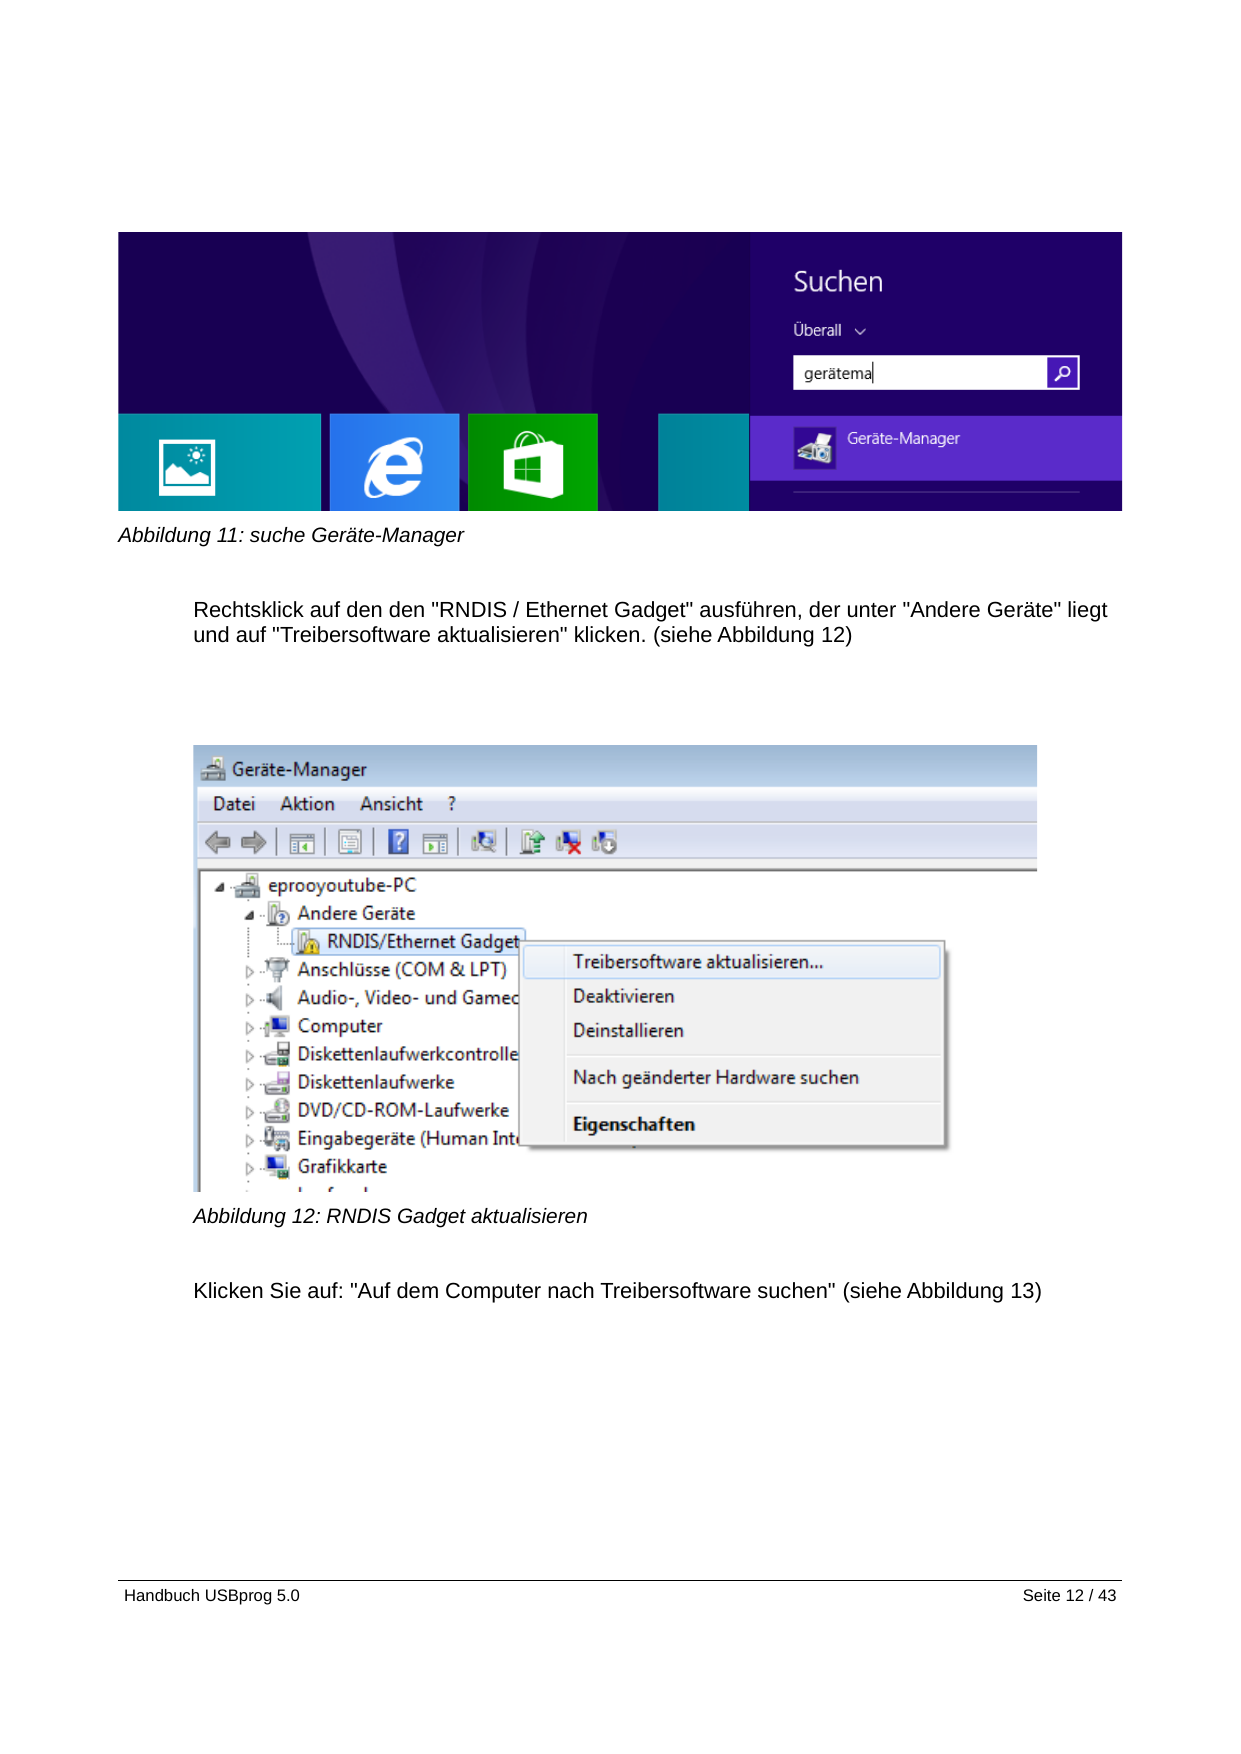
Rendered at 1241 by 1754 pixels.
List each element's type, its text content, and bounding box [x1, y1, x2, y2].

list Klicken Sie auf: "Auf dem Computer nach Treibersoftware suchen" (siehe Abbildung 13) [156, 1278, 1122, 1303]
text [118, 173, 1122, 232]
text Abbildung 11: suche Geräte-Manager [118, 511, 1122, 547]
picture [193, 745, 1038, 1192]
picture [118, 232, 1123, 511]
list Rechtsklick auf den den "RNDIS / Ethernet Gadget" ausführen, der unter "Andere Geräte" liegt und auf "Treibersoftware aktualisieren" klicken. (siehe Abbildung 12) [156, 597, 1122, 673]
list Abbildung 12: RNDIS Gadget aktualisieren [193, 1192, 1037, 1228]
